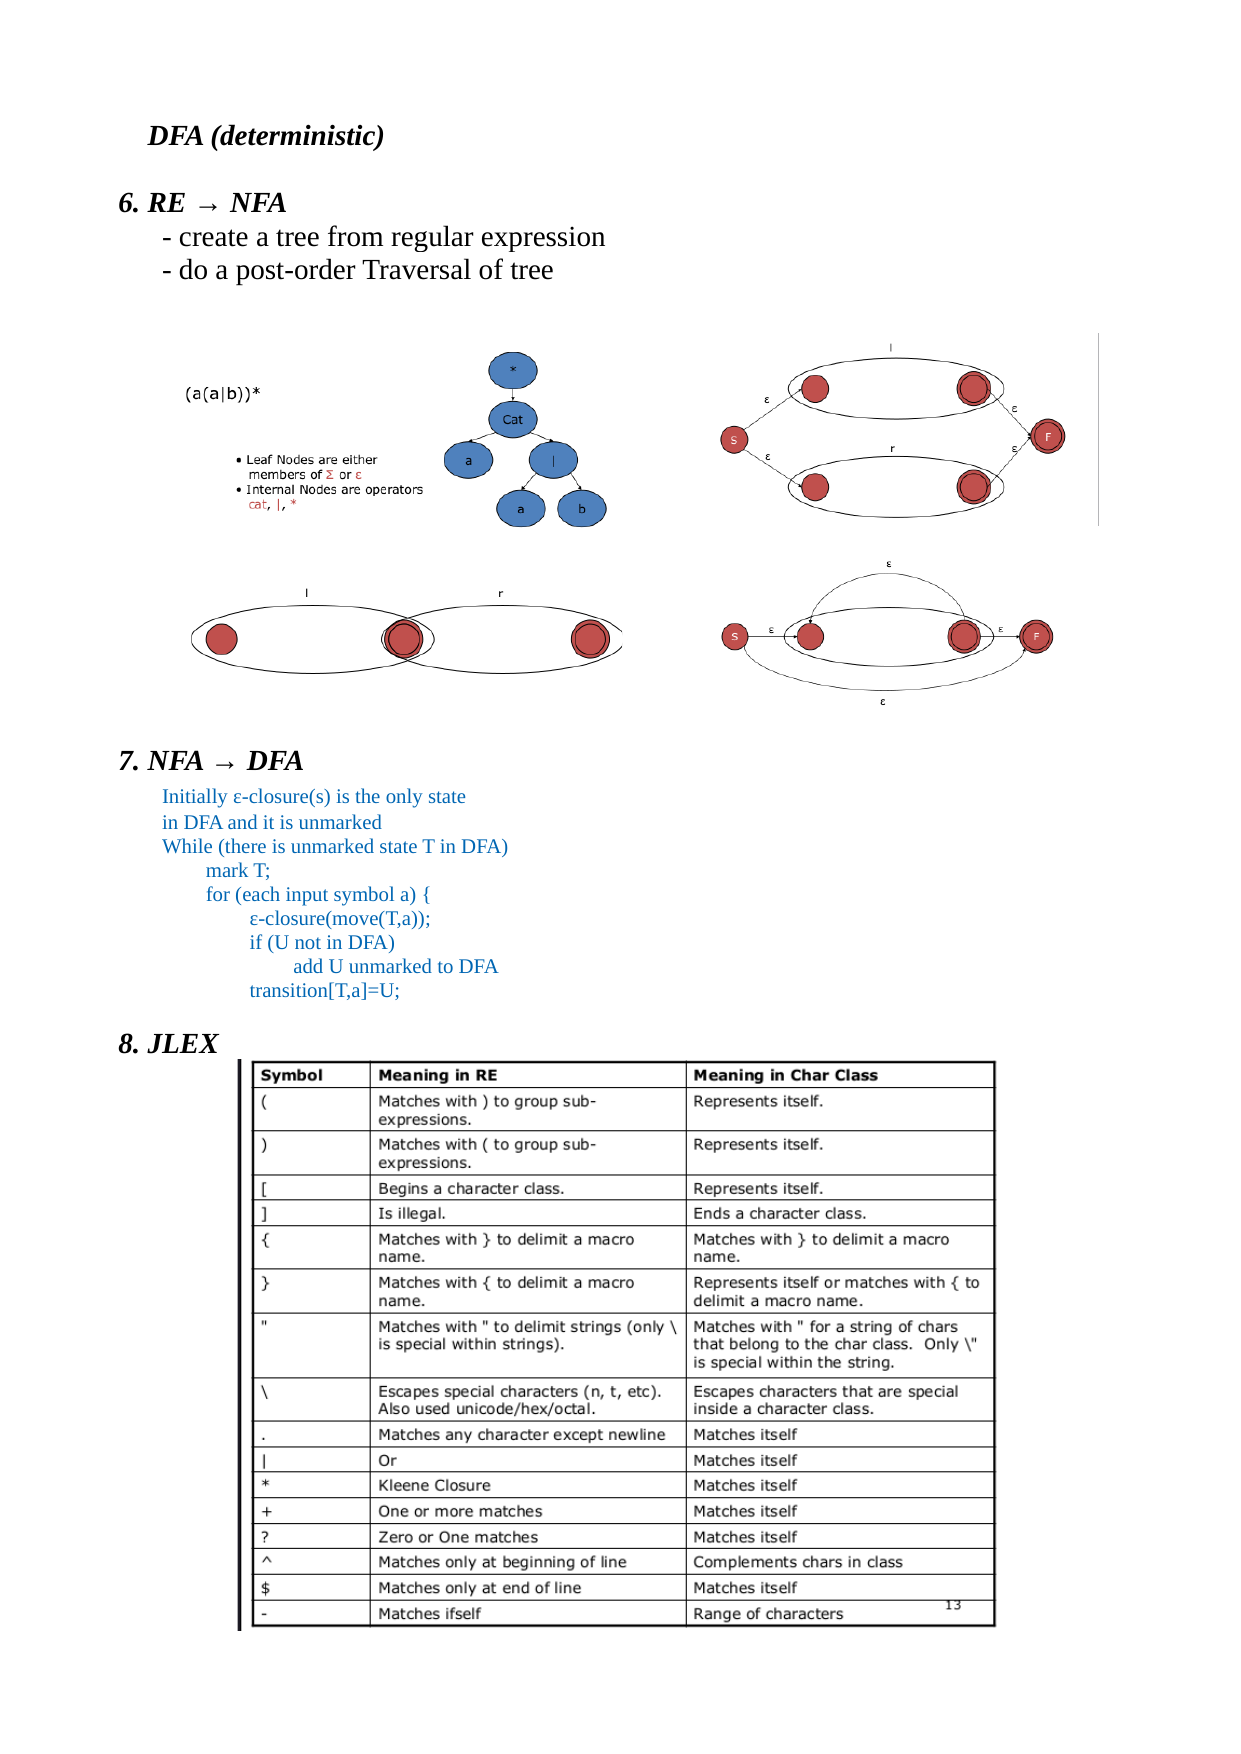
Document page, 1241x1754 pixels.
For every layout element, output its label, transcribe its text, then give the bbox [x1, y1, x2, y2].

text if (U not in DFA) [118, 930, 1122, 954]
text for (each input symbol a) { [118, 882, 1122, 906]
text add U unmarked to DFA [118, 954, 1122, 978]
text transition[T,a]=U; [118, 978, 1122, 1002]
text mark T; [118, 858, 1122, 882]
text in DFA and it is unmarked [118, 810, 1122, 834]
text - create a tree from regular expression [118, 219, 1122, 252]
picture [168, 559, 623, 703]
text Initially ε-closure(s) is the only state [118, 776, 1122, 810]
picture [692, 554, 1085, 709]
text 7. NFA → DFA [118, 743, 1122, 776]
text ε-closure(move(T,a)); [118, 906, 1122, 930]
text DFA (deterministic) [118, 118, 1122, 152]
picture [132, 352, 617, 531]
text While (there is unmarked state T in DFA) [118, 834, 1122, 858]
text 6. RE → NFA [118, 185, 1122, 219]
text - do a post-order Traversal of tree [118, 252, 1122, 286]
picture [695, 333, 1099, 526]
picture [237, 1059, 1003, 1631]
text 8. JLEX [118, 1026, 1122, 1060]
